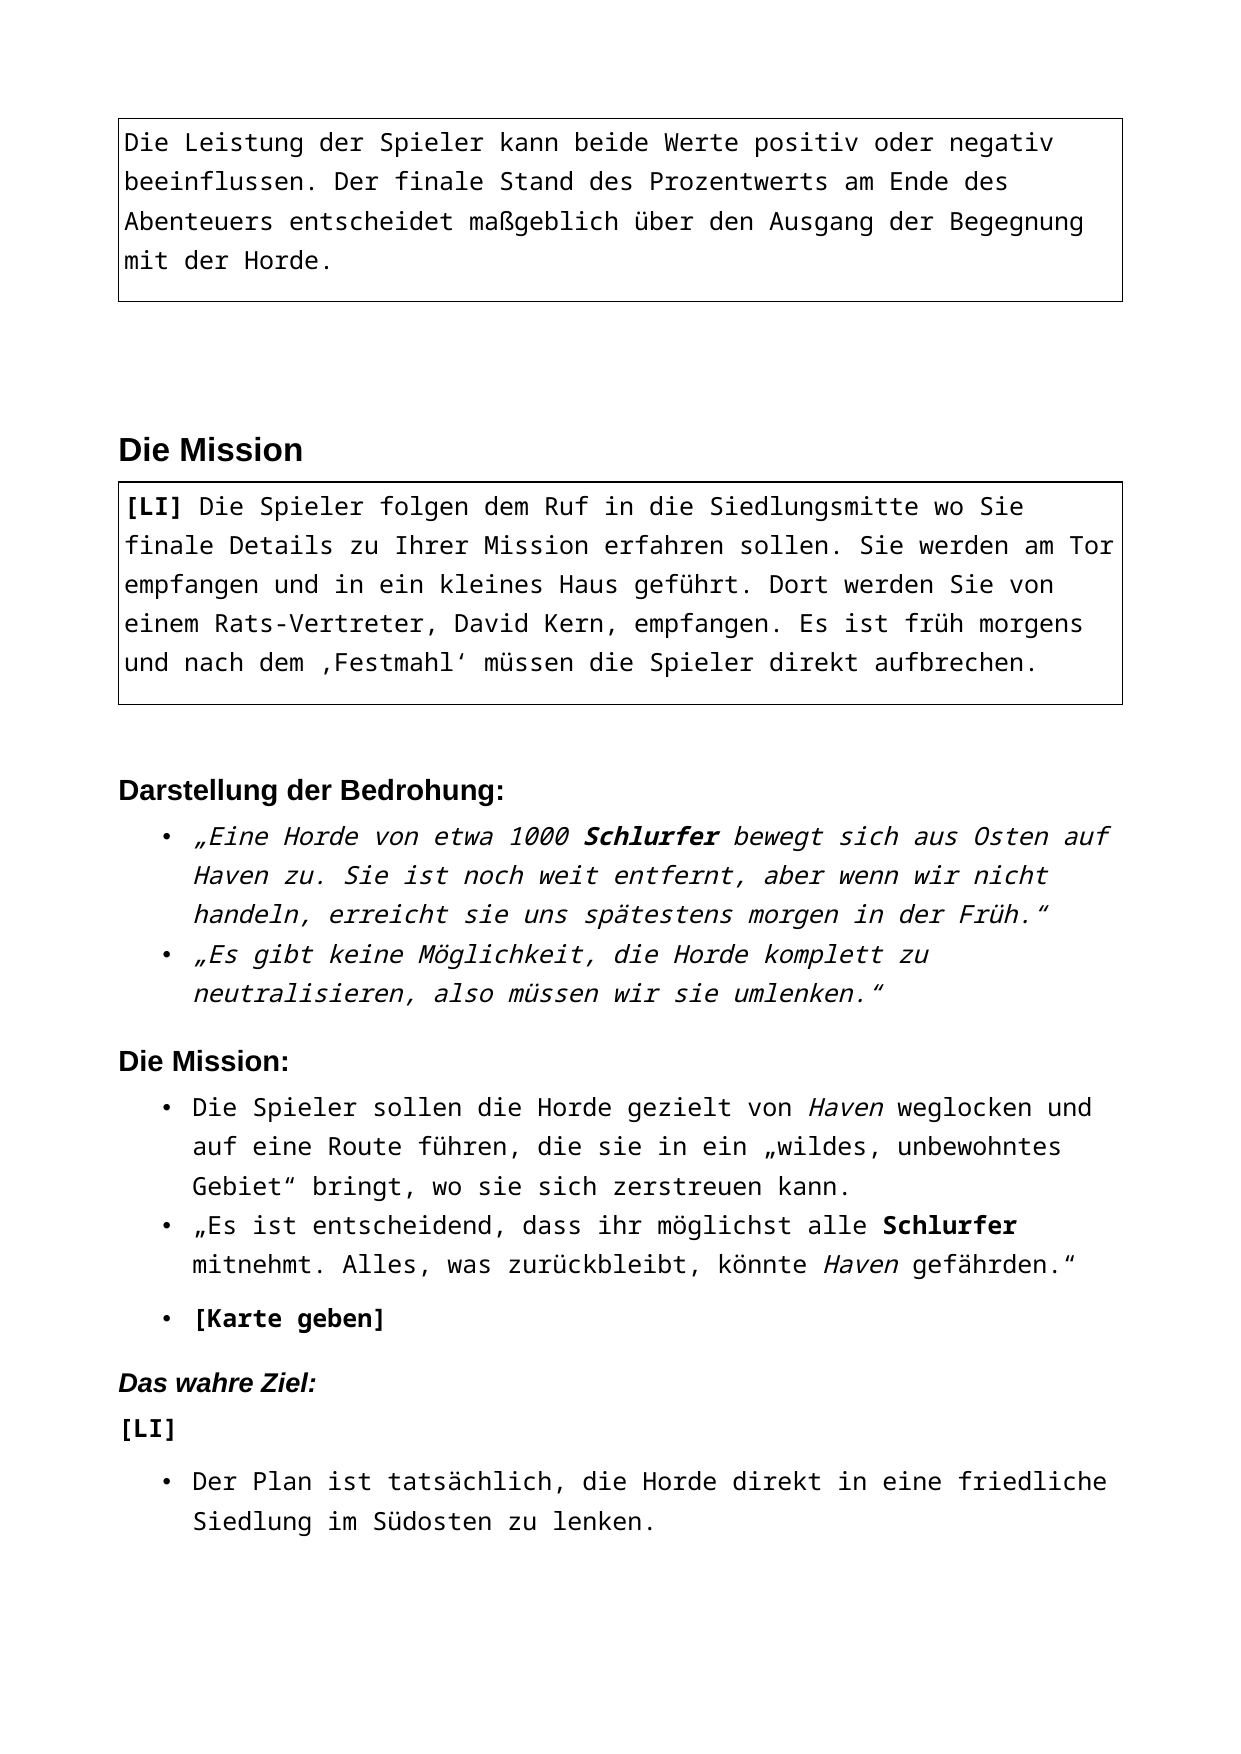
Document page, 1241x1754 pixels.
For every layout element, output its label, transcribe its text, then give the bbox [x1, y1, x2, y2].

subtitle Die Mission [118, 430, 1122, 469]
text [LI] [118, 1410, 1122, 1444]
list „Eine Horde von etwa 1000 Schlurfer bewegt sich aus Osten auf Haven zu. Sie ist noch weit entfernt, aber wenn wir nicht handeln, erreicht sie uns spätestens morgen in der Früh.“ [162, 819, 1122, 931]
list „Es ist entscheidend, dass ihr möglichst alle Schlurfer mitnehmt. Alles, was zurückbleibt, könnte Haven gefährden.“ [162, 1207, 1122, 1281]
list Der Plan ist tatsächlich, die Horde direkt in eine friedliche Siedlung im Südosten zu lenken. [162, 1464, 1122, 1537]
subtitle Das wahre Ziel: [118, 1367, 1122, 1398]
list „Es gibt keine Möglichkeit, die Horde komplett zu neutralisieren, also müssen wir sie umlenken.“ [162, 936, 1122, 1009]
list [Karte geben] [162, 1300, 1122, 1334]
subtitle Darstellung der Bedrohung: [118, 773, 1122, 806]
table_header [LI] Die Spieler folgen dem Ruf in die Siedlungsmitte wo Sie finale Details zu Ihrer Mission erfahren sollen. Sie werden am Tor empfangen und in ein kleines Haus geführt. Dort werden Sie von einem Rats-Vertreter, David Kern, empfangen. Es ist früh morgens und nach dem ‚Festmahl‘ müssen die Spieler direkt aufbrechen. [119, 483, 1122, 703]
table_header Die Leistung der Spieler kann beide Werte positiv oder negativ beeinflussen. Der finale Stand des Prozentwerts am Ende des Abenteuers entscheidet maßgeblich über den Ausgang der Begegnung mit der Horde. [119, 119, 1122, 301]
list Die Spieler sollen die Horde gezielt von Haven weglocken und auf eine Route führen, die sie in ein „wildes, unbewohntes Gebiet“ bringt, wo sie sich zerstreuen kann. [162, 1090, 1122, 1202]
subtitle Die Mission: [118, 1044, 1122, 1077]
